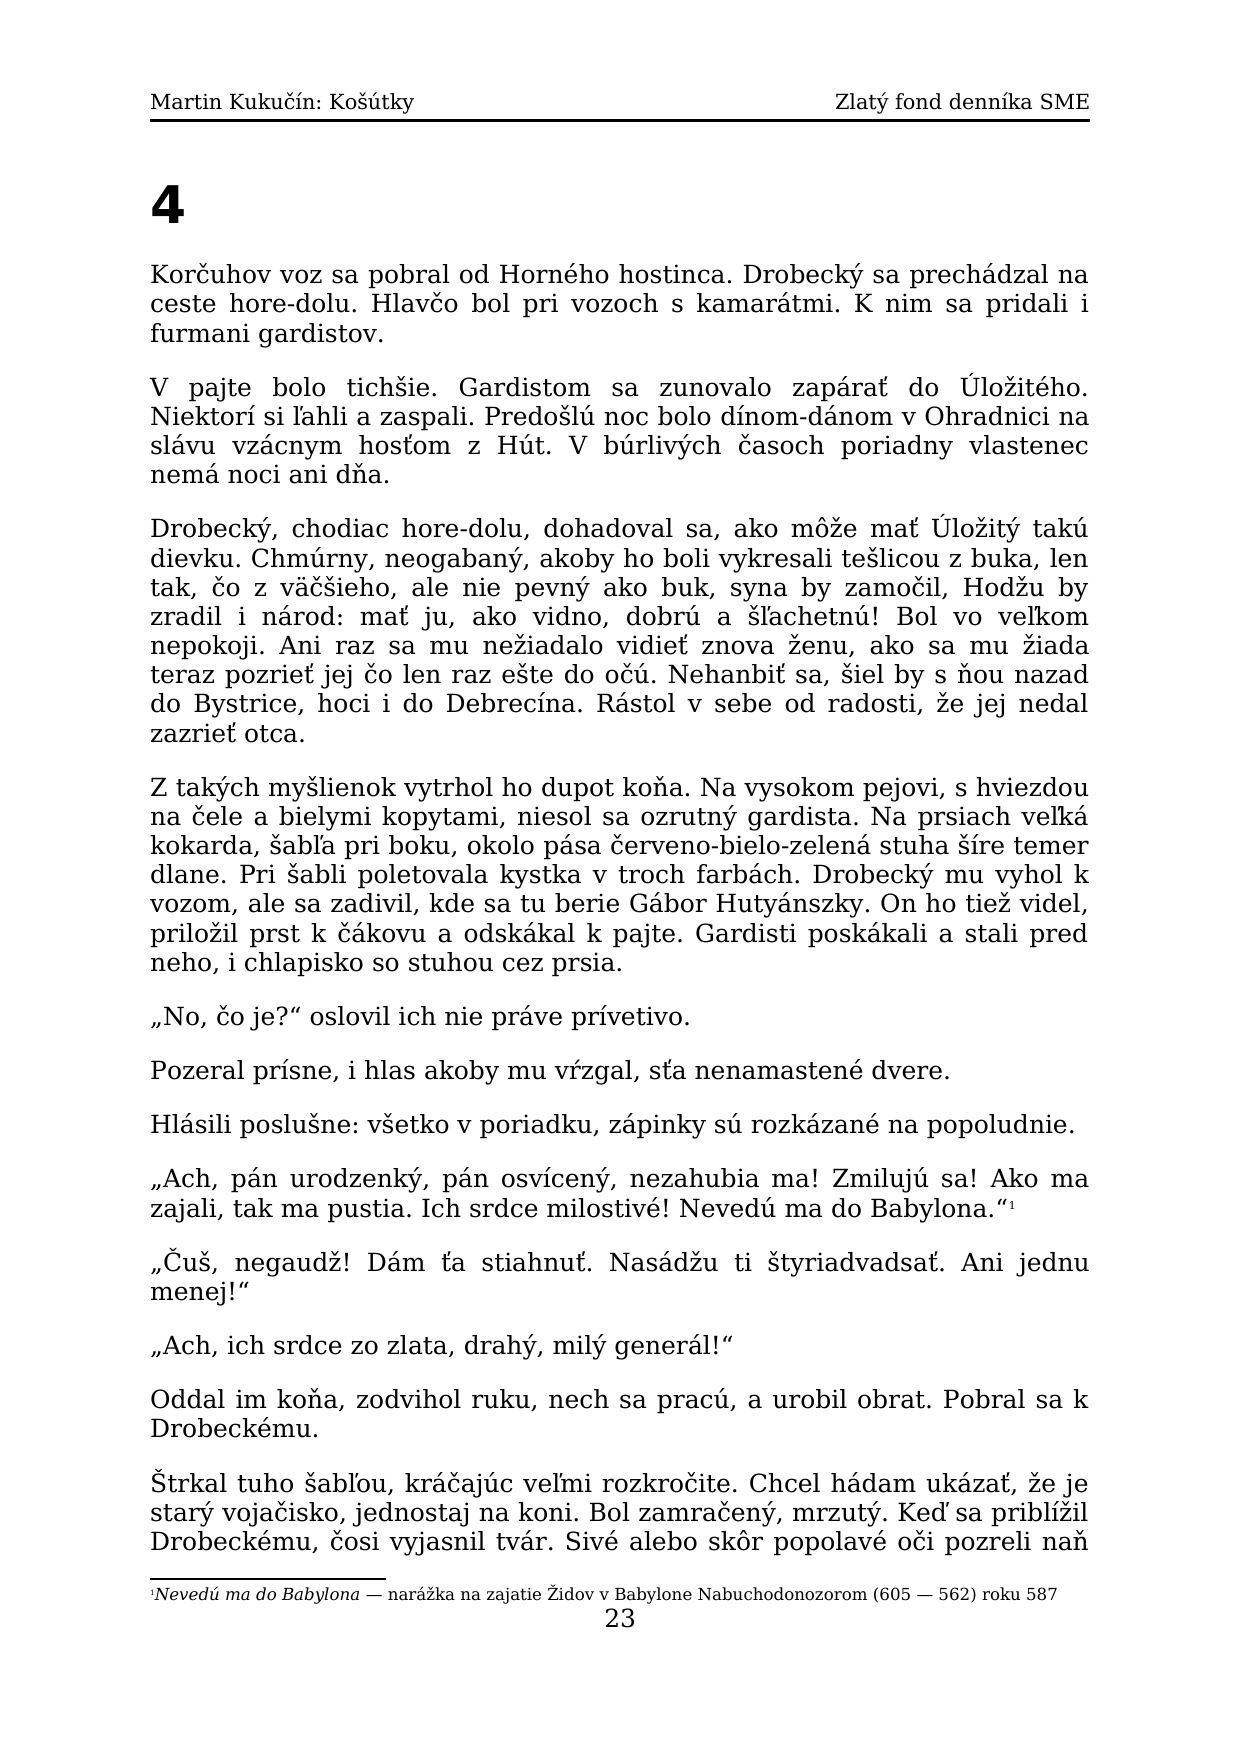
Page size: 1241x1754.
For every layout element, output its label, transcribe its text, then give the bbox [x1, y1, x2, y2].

text „Čuš, negaudž! Dám ťa stiahnuť. Nasádžu ti štyriadvadsať. Ani jednu menej!“ [150, 1248, 1090, 1306]
text Štrkal tuho šabľou, kráčajúc veľmi rozkročite. Chcel hádam ukázať, že je starý vojačisko, jednostaj na koni. Bol zamračený, mrzutý. Keď sa priblížil Drobeckému, čosi vyjasnil tvár. Sivé alebo skôr popolavé oči pozreli naň [150, 1469, 1090, 1556]
text Hlásili poslušne: všetko v poriadku, zápinky sú rozkázané na popoludnie. [150, 1110, 1090, 1139]
text Korčuhov voz sa pobral od Horného hostinca. Drobecký sa prechádzal na ceste hore-dolu. Hlavčo bol pri vozoch s kamarátmi. K nim sa pridali i furmani gardistov. [150, 260, 1090, 348]
text Drobecký, chodiac hore-dolu, dohadoval sa, ako môže mať Úložitý takú dievku. Chmúrny, neogabaný, akoby ho boli vykresali tešlicou z buka, len tak, čo z väčšieho, ale nie pevný ako buk, syna by zamočil, Hodžu by zradil i národ: mať ju, ako vidno, dobrú a šľachetnú! Bol vo veľkom nepokoji. Ani raz sa mu nežiadalo vidieť znova ženu, ako sa mu žiada teraz pozrieť jej čo len raz ešte do očú. Nehanbiť sa, šiel by s ňou nazad do Bystrice, hoci i do Debrecína. Rástol v sebe od radosti, že jej nedal zazrieť otca. [150, 514, 1090, 748]
text „Ach, ich srdce zo zlata, drahý, milý generál!“ [150, 1331, 1090, 1361]
text V pajte bolo tichšie. Gardistom sa zunovalo zapárať do Úložitého. Niektorí si ľahli a zaspali. Predošlú noc bolo dínom-dánom v Ohradnici na slávu vzácnym hosťom z Hút. V búrlivých časoch poriadny vlastenec nemá noci ani dňa. [150, 373, 1090, 489]
text Z takých myšlienok vytrhol ho dupot koňa. Na vysokom pejovi, s hviezdou na čele a bielymi kopytami, niesol sa ozrutný gardista. Na prsiach veľká kokarda, šabľa pri boku, okolo pása červeno-bielo-zelená stuha šíre temer dlane. Pri šabli poletovala kystka v troch farbách. Drobecký mu vyhol k vozom, ale sa zadivil, kde sa tu berie Gábor Hutyánszky. On ho tiež videl, priložil prst k čákovu a odskákal k pajte. Gardisti poskákali a stali pred neho, i chlapisko so stuhou cez prsia. [150, 773, 1090, 977]
text Pozeral prísne, i hlas akoby mu vŕzgal, sťa nenamastené dvere. [150, 1056, 1090, 1085]
text 4 [150, 175, 1090, 235]
text 1Nevedú ma do Babylona — narážka na zajatie Židov v Babylone Nabuchodonozorom (605 — 562) roku 587 [150, 1584, 1090, 1604]
text „No, čo je?“ oslovil ich nie práve prívetivo. [150, 1002, 1090, 1031]
text „Ach, pán urodzenký, pán osvícený, nezahubia ma! Zmilujú sa! Ako ma zajali, tak ma pustia. Ich srdce milostivé! Nevedú ma do Babylona.“1 [150, 1164, 1090, 1223]
text Oddal im koňa, zodvihol ruku, nech sa pracú, a urobil obrat. Pobral sa k Drobeckému. [150, 1386, 1090, 1444]
